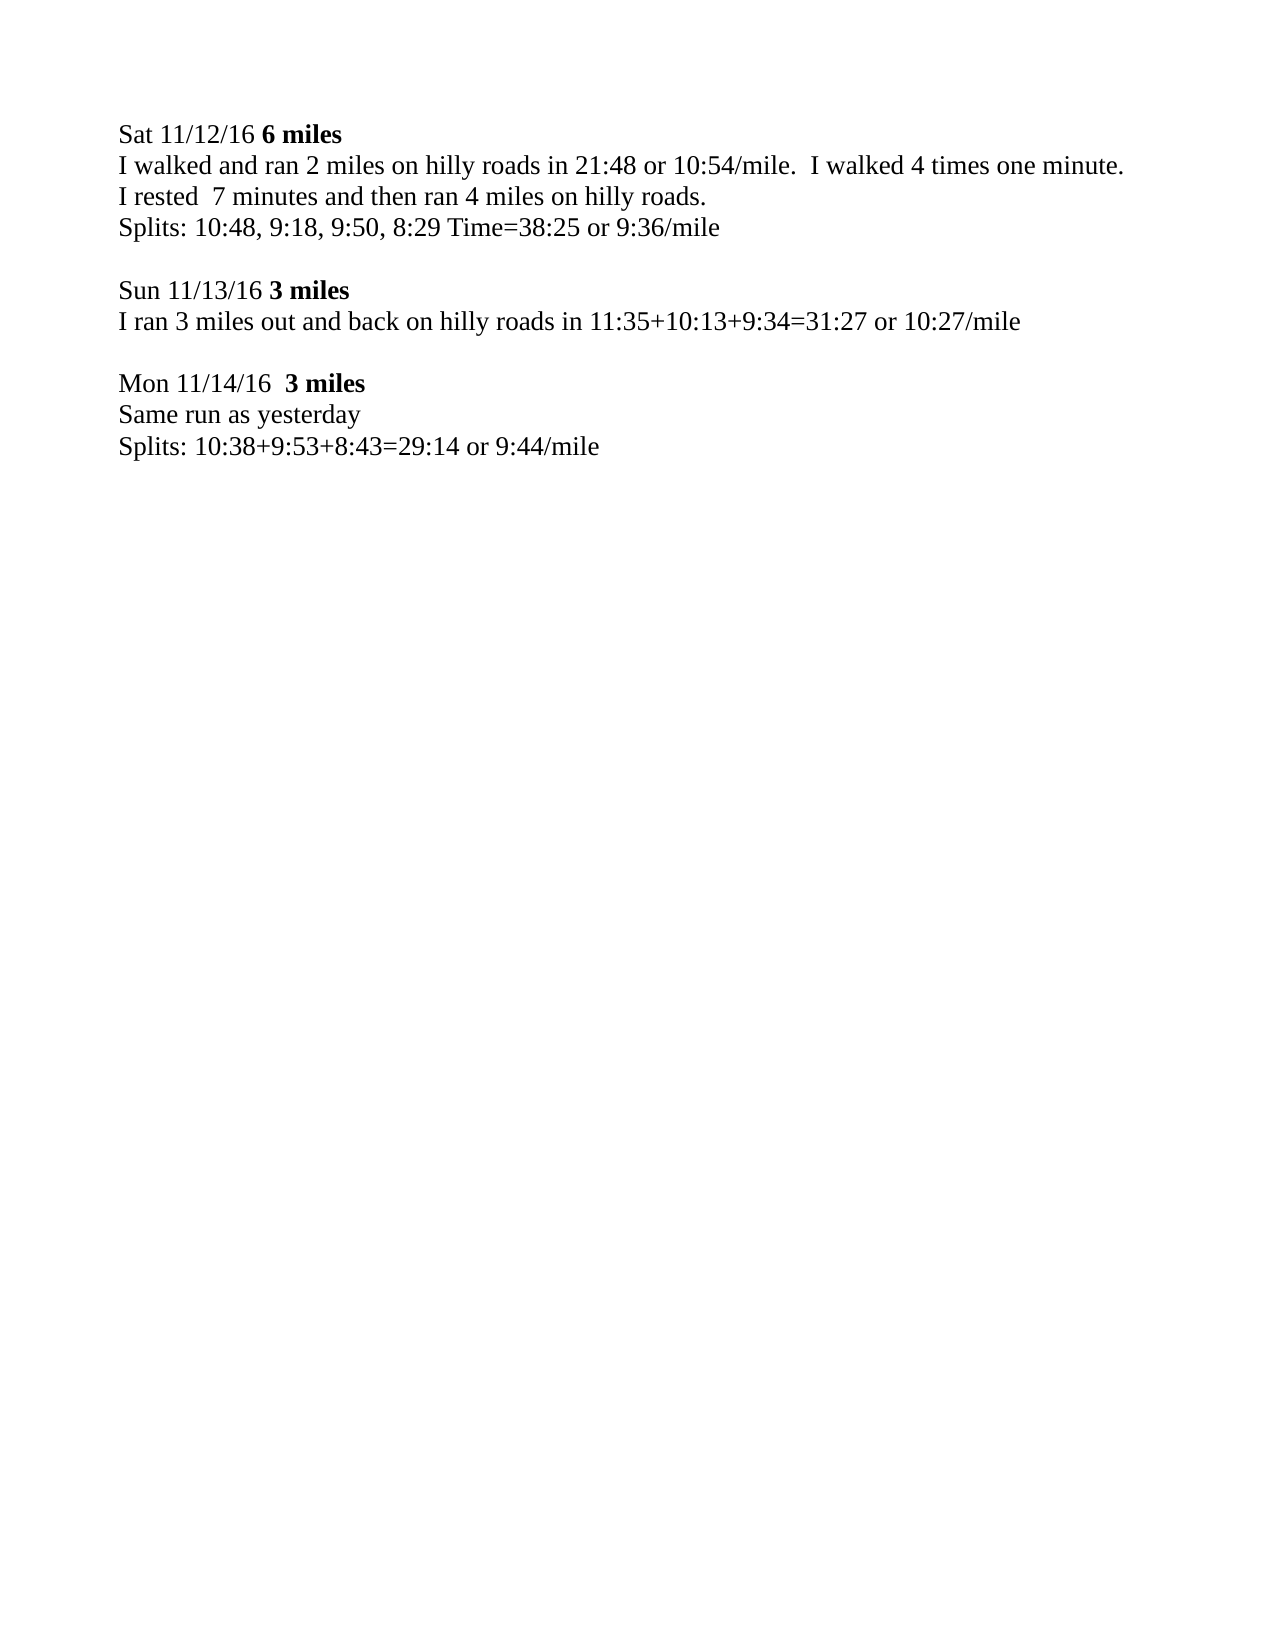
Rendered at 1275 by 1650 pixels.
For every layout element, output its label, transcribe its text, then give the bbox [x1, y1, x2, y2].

text Same run as yesterday [118, 398, 1157, 429]
text I walked and ran 2 miles on hilly roads in 21:48 or 10:54/mile. I walked 4 times one minute. [118, 149, 1157, 180]
text I ran 3 miles out and back on hilly roads in 11:35+10:13+9:34=31:27 or 10:27/mile [118, 305, 1157, 336]
text Mon 11/14/16 3 miles [118, 367, 1157, 398]
text Sat 11/12/16 6 miles [118, 118, 1157, 149]
text Splits: 10:48, 9:18, 9:50, 8:29 Time=38:25 or 9:36/mile [118, 212, 1157, 243]
text I rested 7 minutes and then ran 4 miles on hilly roads. [118, 180, 1157, 212]
text Splits: 10:38+9:53+8:43=29:14 or 9:44/mile [118, 429, 1157, 461]
text Sun 11/13/16 3 miles [118, 274, 1157, 305]
